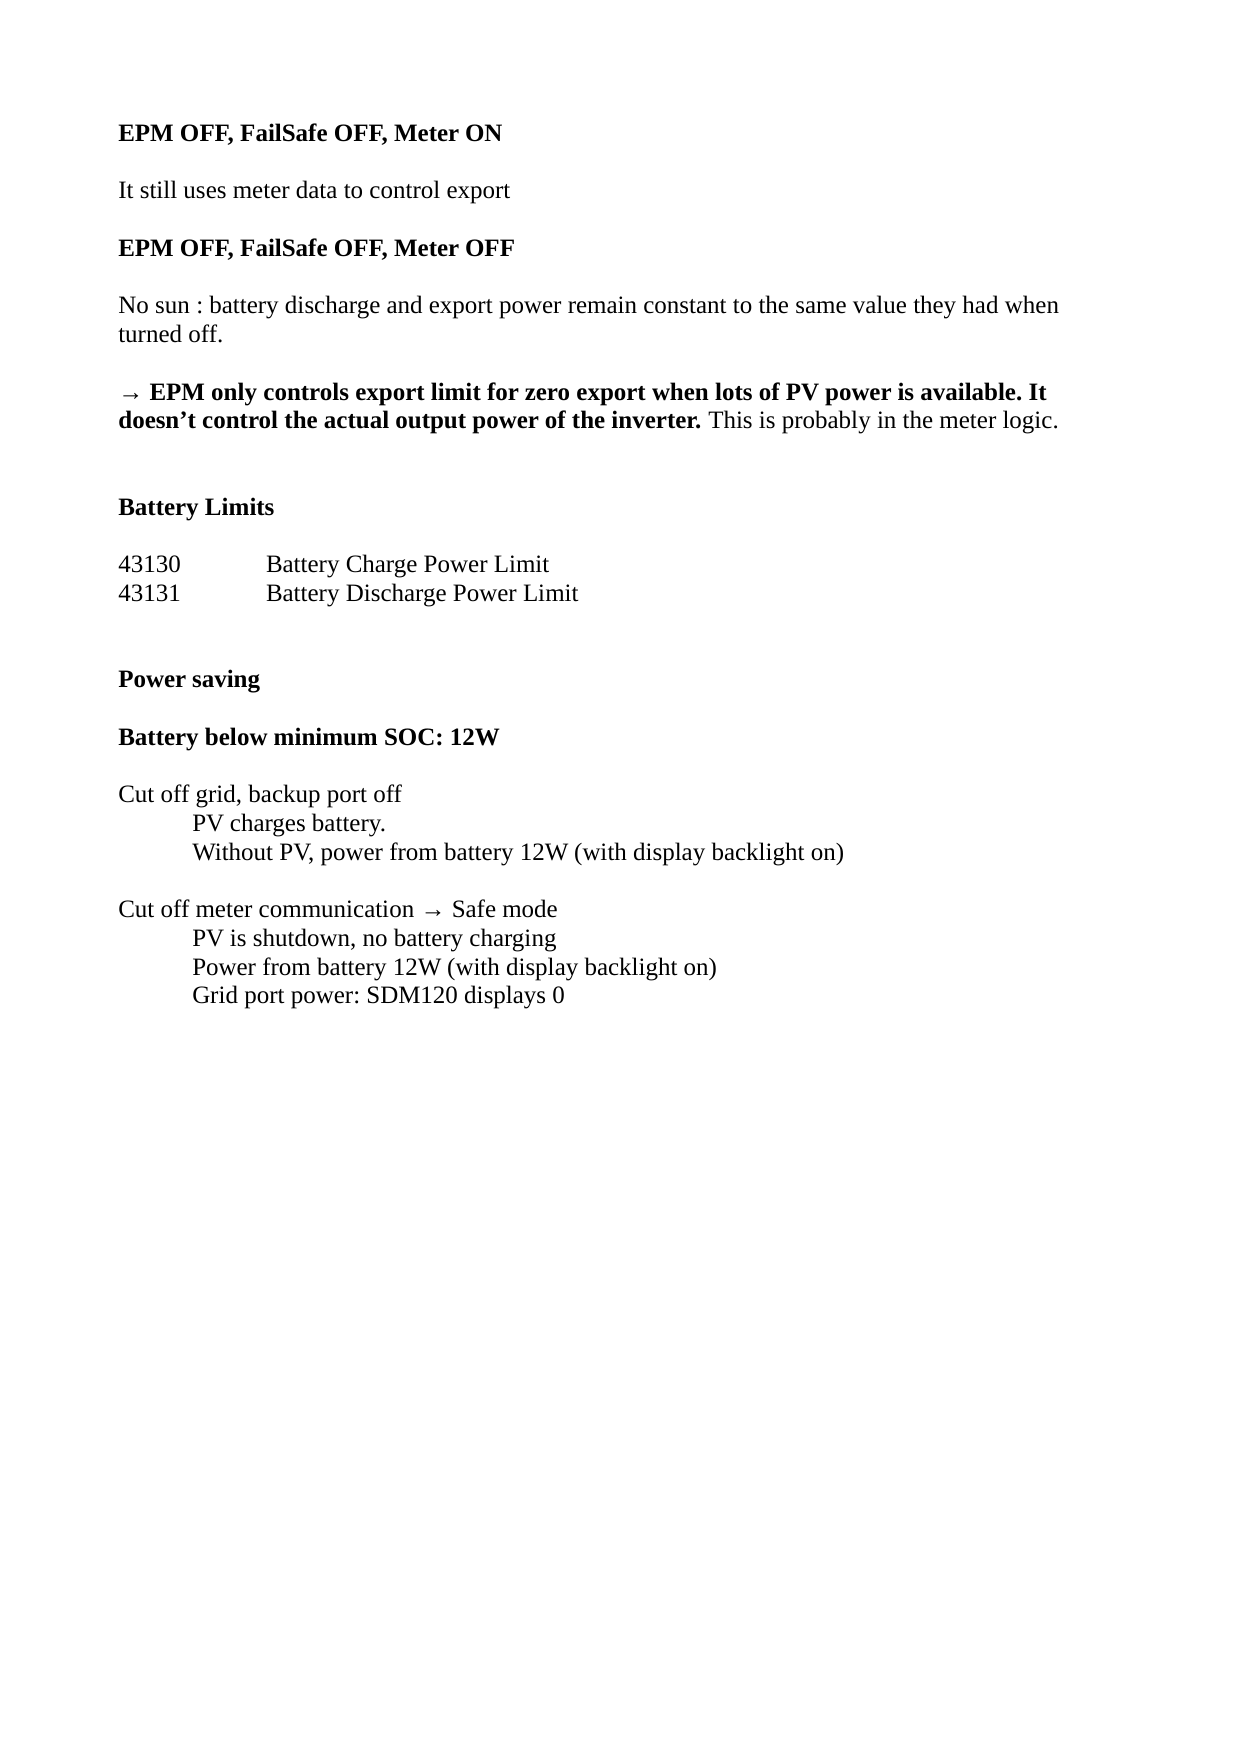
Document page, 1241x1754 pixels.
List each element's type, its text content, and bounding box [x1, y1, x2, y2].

text No sun : battery discharge and export power remain constant to the same value they had when turned off. [118, 291, 1122, 348]
text Power saving [118, 664, 1122, 693]
text It still uses meter data to control export [118, 176, 1122, 204]
text Cut off meter communication → Safe mode [118, 894, 1122, 923]
text PV is shutdown, no battery charging [118, 923, 1122, 952]
text 43131 Battery Discharge Power Limit [118, 578, 1122, 607]
text 43130 Battery Charge Power Limit [118, 549, 1122, 578]
text Cut off grid, backup port off [118, 779, 1122, 808]
text Battery Limits [118, 492, 1122, 521]
text Battery below minimum SOC: 12W [118, 722, 1122, 751]
text EPM OFF, FailSafe OFF, Meter ON [118, 118, 1122, 147]
text Power from battery 12W (with display backlight on) [118, 952, 1122, 981]
text PV charges battery. [118, 808, 1122, 837]
text EPM OFF, FailSafe OFF, Meter OFF [118, 233, 1122, 262]
text Grid port power: SDM120 displays 0 [118, 981, 1122, 1009]
text → EPM only controls export limit for zero export when lots of PV power is available. It doesn’t control the actual output power of the inverter. This is probably in the meter logic. [118, 377, 1122, 434]
text Without PV, power from battery 12W (with display backlight on) [118, 837, 1122, 866]
